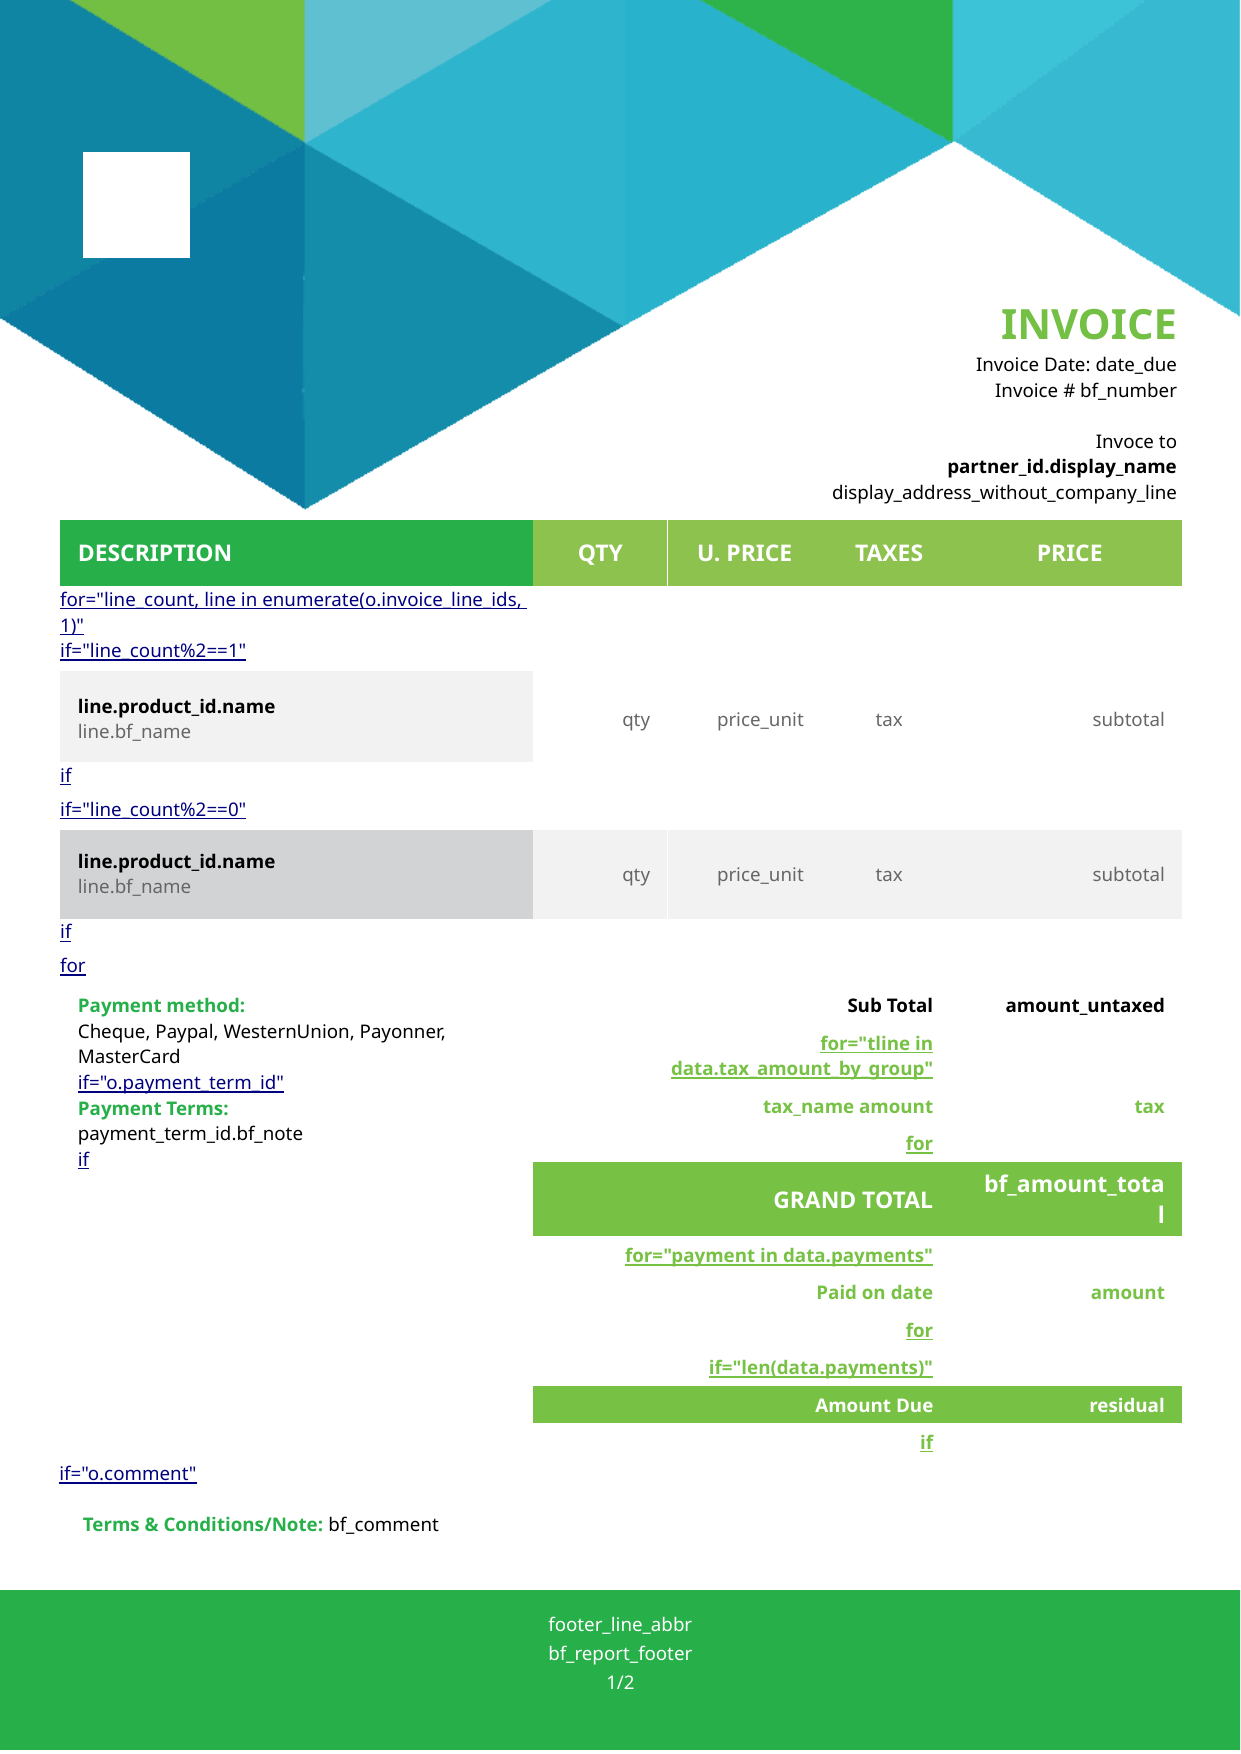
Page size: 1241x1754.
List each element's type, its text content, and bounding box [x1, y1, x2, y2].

text if="o.comment" [59, 1461, 1181, 1486]
table_cell qty [533, 671, 667, 762]
table_cell for="tline in data.tax_amount_by_group" [533, 1024, 957, 1087]
table_cell if [60, 919, 533, 953]
table_cell price_unit [668, 830, 821, 919]
table_cell Sub Total [533, 987, 957, 1024]
table_cell [668, 953, 821, 987]
table_cell Paid on date [533, 1274, 957, 1311]
text Terms & Conditions/Note: bf_comment [83, 1512, 1181, 1537]
table_cell [957, 586, 1182, 637]
table_cell [533, 586, 667, 637]
table_cell amount [957, 1274, 1182, 1311]
table_cell tax [957, 1087, 1182, 1124]
table_cell [668, 762, 821, 796]
table_cell [533, 638, 667, 671]
table_cell [533, 919, 667, 953]
table_cell [821, 953, 957, 987]
table_cell [957, 1349, 1182, 1386]
table_cell GRAND TOTAL [533, 1162, 957, 1236]
table_cell for [533, 1311, 957, 1348]
table_cell [533, 953, 667, 987]
table_cell residual [957, 1386, 1182, 1423]
table_cell [957, 638, 1182, 671]
table_cell [668, 586, 821, 637]
table_cell line.product_id.name line.bf_name [60, 830, 533, 919]
table_cell [957, 1311, 1182, 1348]
table_header PRICE [957, 522, 1182, 586]
table_cell [821, 638, 957, 671]
table_header DESCRIPTION [60, 522, 533, 586]
table_cell [957, 1423, 1182, 1461]
table_header U. PRICE [668, 522, 821, 586]
table_header QTY [533, 522, 667, 586]
table_cell [533, 796, 667, 830]
picture [0, 0, 1241, 522]
picture [0, 1590, 1241, 1750]
table_cell Amount Due [533, 1386, 957, 1423]
table_cell subtotal [957, 676, 1182, 762]
table_cell [957, 1236, 1182, 1274]
table_cell if="line_count%2==1" [60, 638, 533, 671]
table_header TAXES [821, 522, 957, 586]
table_cell tax_name amount [533, 1087, 957, 1124]
table_cell amount_untaxed [957, 987, 1182, 1024]
table_cell qty [533, 830, 667, 919]
table_cell for="payment in data.payments" [533, 1236, 957, 1274]
table_cell subtotal [957, 830, 1182, 919]
table_cell line.product_id.name line.bf_name [60, 671, 533, 762]
table_cell [668, 796, 821, 830]
table_cell if [60, 762, 533, 796]
table_cell [957, 762, 1182, 796]
table_cell tax [821, 676, 957, 762]
table_cell [668, 638, 821, 671]
table_cell [821, 762, 957, 796]
table_cell for [60, 953, 533, 987]
table_cell [957, 1024, 1182, 1087]
table_cell [821, 796, 957, 830]
table_cell [821, 586, 957, 637]
table_cell [957, 796, 1182, 830]
table_cell bf_amount_total [957, 1162, 1182, 1236]
table_cell if="len(data.payments)" [533, 1349, 957, 1386]
table_cell price_unit [668, 676, 821, 762]
table_cell for="line_count, line in enumerate(o.invoice_line_ids, 1)" [60, 586, 533, 637]
table_cell [957, 919, 1182, 953]
table_cell [821, 919, 957, 953]
table_cell [533, 762, 667, 796]
table_cell Payment method: Cheque, Paypal, WesternUnion, Payonner, MasterCard if="o.payment_term_id" Payment Terms: payment_term_id.bf_note if [60, 987, 533, 1461]
table_cell tax [821, 830, 957, 919]
table_cell [957, 1125, 1182, 1162]
table_cell [957, 953, 1182, 987]
table_cell if [533, 1423, 957, 1461]
table_cell [668, 919, 821, 953]
table_cell for [533, 1125, 957, 1162]
table_cell if="line_count%2==0" [60, 796, 533, 830]
